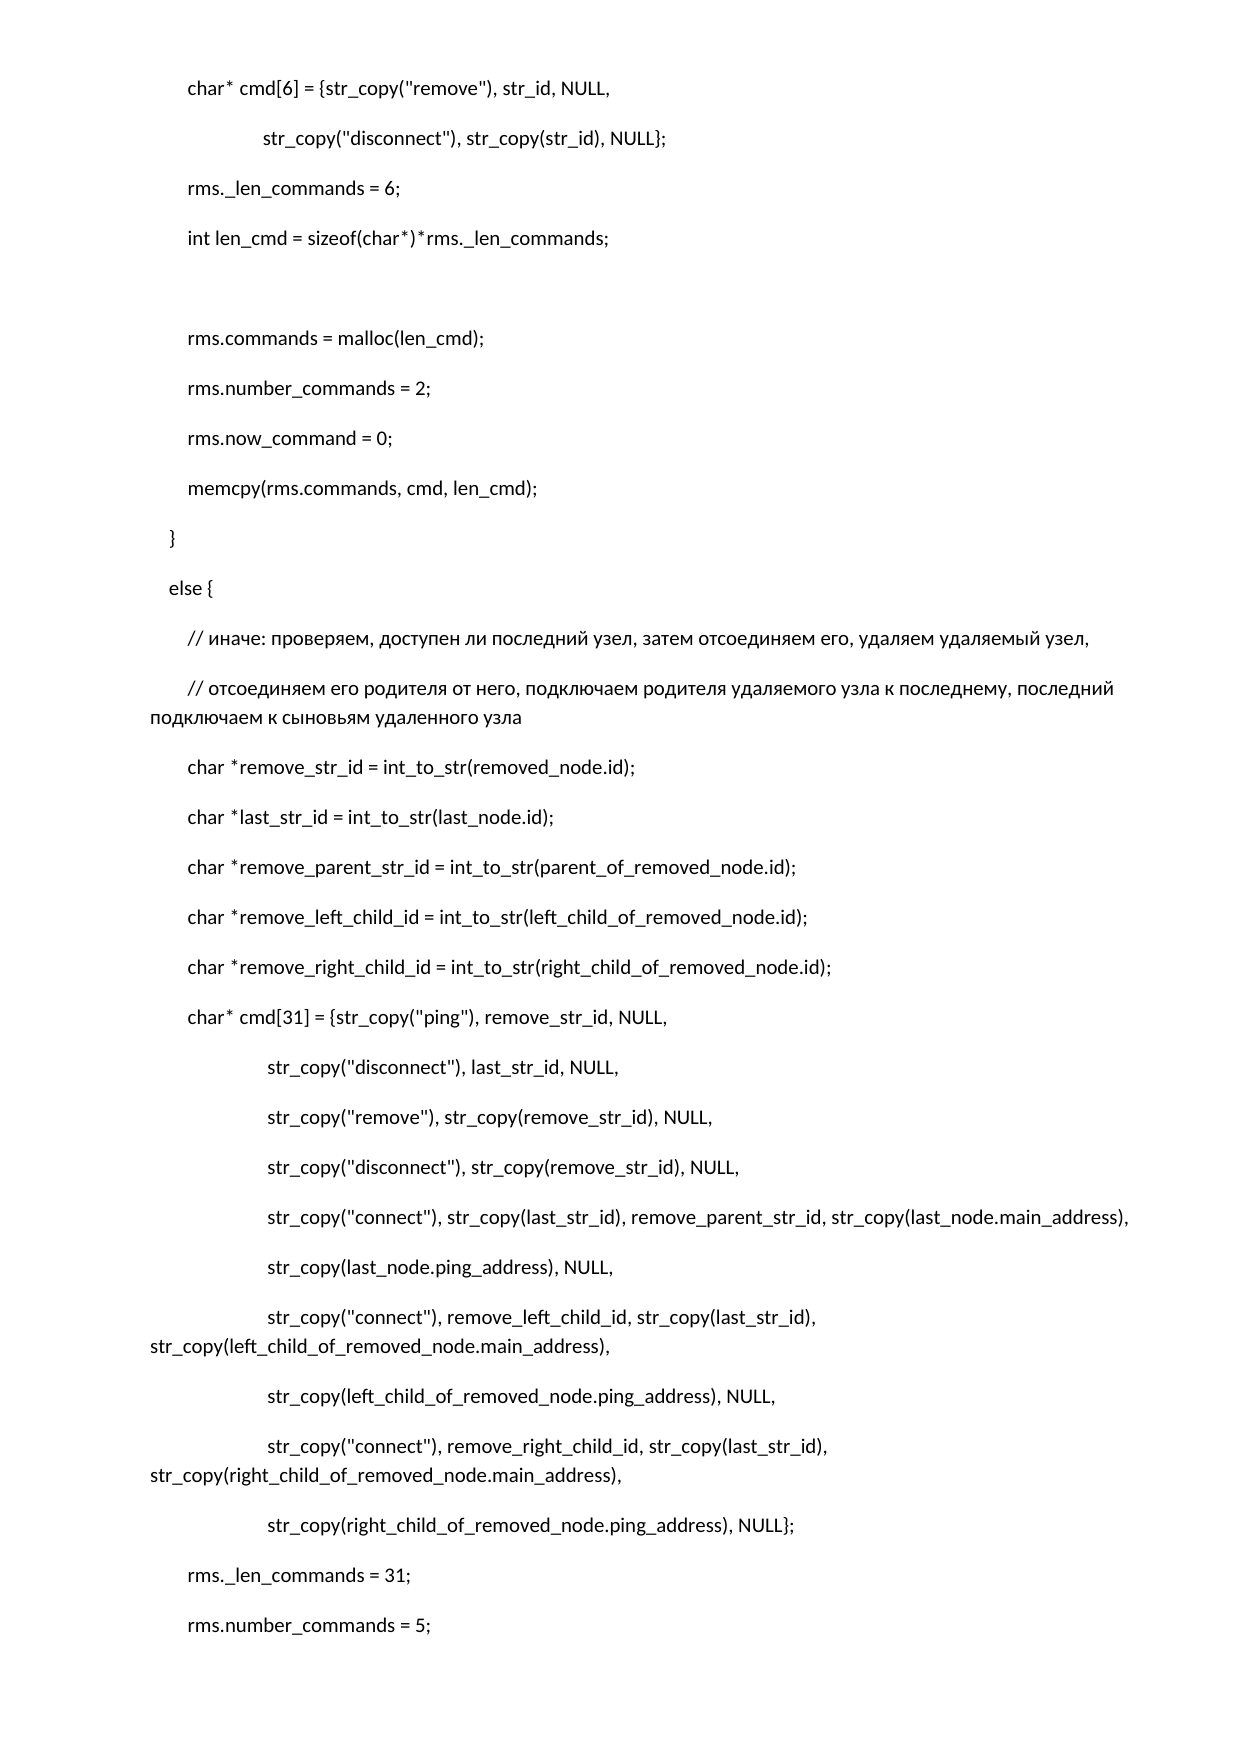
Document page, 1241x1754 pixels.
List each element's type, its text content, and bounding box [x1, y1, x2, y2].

text str_copy("disconnect"), last_str_id, NULL, [150, 1054, 1147, 1079]
text str_copy("disconnect"), str_copy(remove_str_id), NULL, [150, 1154, 1147, 1179]
text rms.number_commands = 5; [150, 1612, 1147, 1638]
text str_copy(right_child_of_removed_node.ping_address), NULL}; [150, 1512, 1147, 1538]
text memcpy(rms.commands, cmd, len_cmd); [150, 475, 1147, 500]
text char *remove_parent_str_id = int_to_str(parent_of_removed_node.id); [150, 854, 1147, 879]
text str_copy("disconnect"), str_copy(str_id), NULL}; [150, 125, 1147, 150]
text str_copy(left_child_of_removed_node.ping_address), NULL, [150, 1383, 1147, 1409]
text } [150, 525, 1147, 550]
text str_copy("connect"), remove_right_child_id, str_copy(last_str_id), str_copy(right_child_of_removed_node.main_address), [150, 1433, 1147, 1488]
text char *remove_str_id = int_to_str(removed_node.id); [150, 754, 1147, 779]
text rms._len_commands = 31; [150, 1562, 1147, 1588]
text // иначе: проверяем, доступен ли последний узел, затем отсоединяем его, удаляем удаляемый узел, [150, 625, 1147, 650]
text rms.now_command = 0; [150, 425, 1147, 450]
text int len_cmd = sizeof(char*)*rms._len_commands; [150, 225, 1147, 250]
text else { [150, 575, 1147, 600]
text char *last_str_id = int_to_str(last_node.id); [150, 804, 1147, 829]
text str_copy("remove"), str_copy(remove_str_id), NULL, [150, 1104, 1147, 1129]
text char *remove_right_child_id = int_to_str(right_child_of_removed_node.id); [150, 954, 1147, 979]
text char *remove_left_child_id = int_to_str(left_child_of_removed_node.id); [150, 904, 1147, 929]
text str_copy("connect"), str_copy(last_str_id), remove_parent_str_id, str_copy(last_node.main_address), [150, 1204, 1147, 1229]
text rms.number_commands = 2; [150, 375, 1147, 400]
text char* cmd[31] = {str_copy("ping"), remove_str_id, NULL, [150, 1004, 1147, 1029]
text // отcоединяем его родителя от него, подключаем родителя удаляемого узла к последнему, последний подключаем к сыновьям удаленного узла [150, 675, 1147, 729]
text str_copy(last_node.ping_address), NULL, [150, 1254, 1147, 1279]
text char* cmd[6] = {str_copy("remove"), str_id, NULL, [150, 75, 1147, 100]
text rms.commands = malloc(len_cmd); [150, 325, 1147, 350]
text rms._len_commands = 6; [150, 175, 1147, 200]
text str_copy("connect"), remove_left_child_id, str_copy(last_str_id), str_copy(left_child_of_removed_node.main_address), [150, 1304, 1147, 1359]
